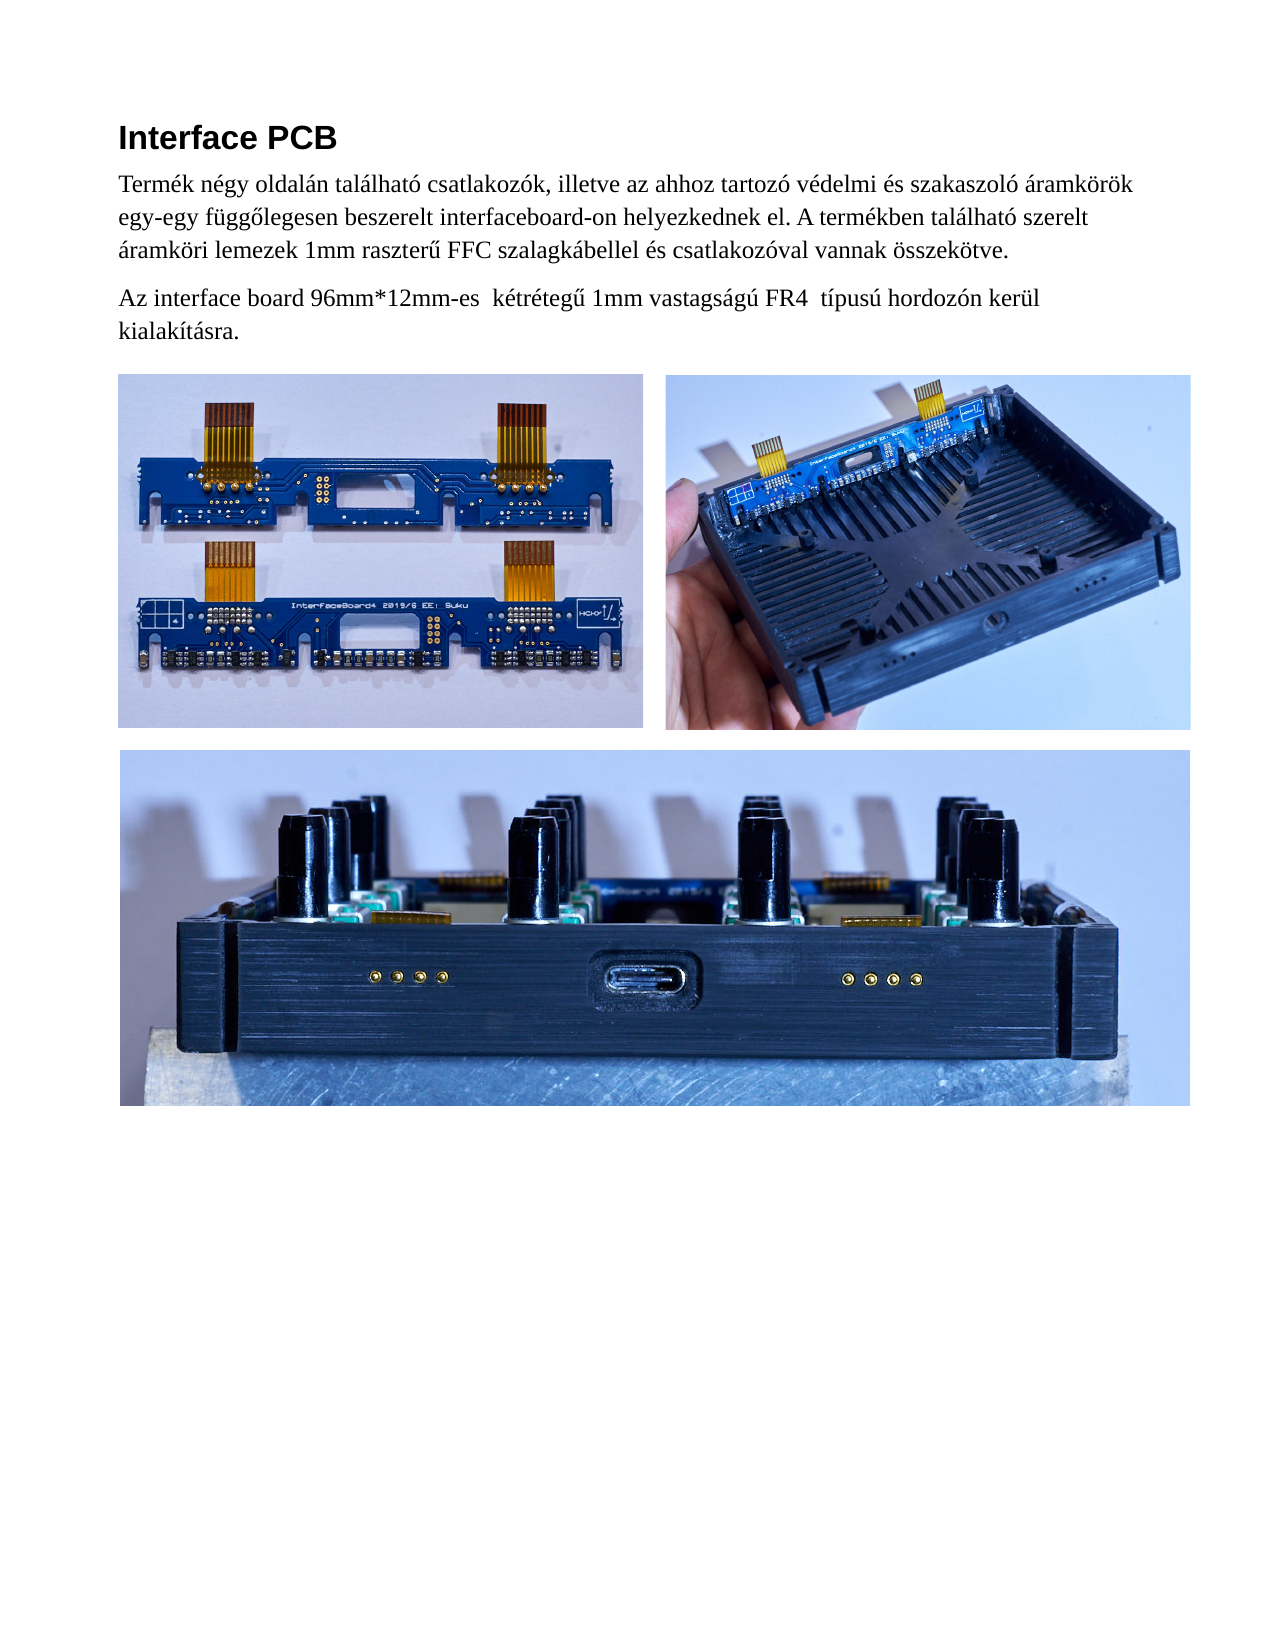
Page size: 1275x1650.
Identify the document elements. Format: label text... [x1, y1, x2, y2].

picture [665, 375, 1191, 730]
picture [118, 374, 644, 728]
picture [120, 750, 1191, 1106]
text Az interface board 96mm*12mm-es kétrétegű 1mm vastagságú FR4 típusú hordozón kerül kialakításra. [118, 283, 1157, 345]
subtitle Interface PCB [118, 118, 1157, 157]
text Termék négy oldalán található csatlakozók, illetve az ahhoz tartozó védelmi és szakaszoló áramkörök egy-egy függőlegesen beszerelt interfaceboard-on helyezkednek el. A termékben található szerelt áramköri lemezek 1mm raszterű FFC szalagkábellel és csatlakozóval vannak összekötve. [118, 169, 1157, 264]
